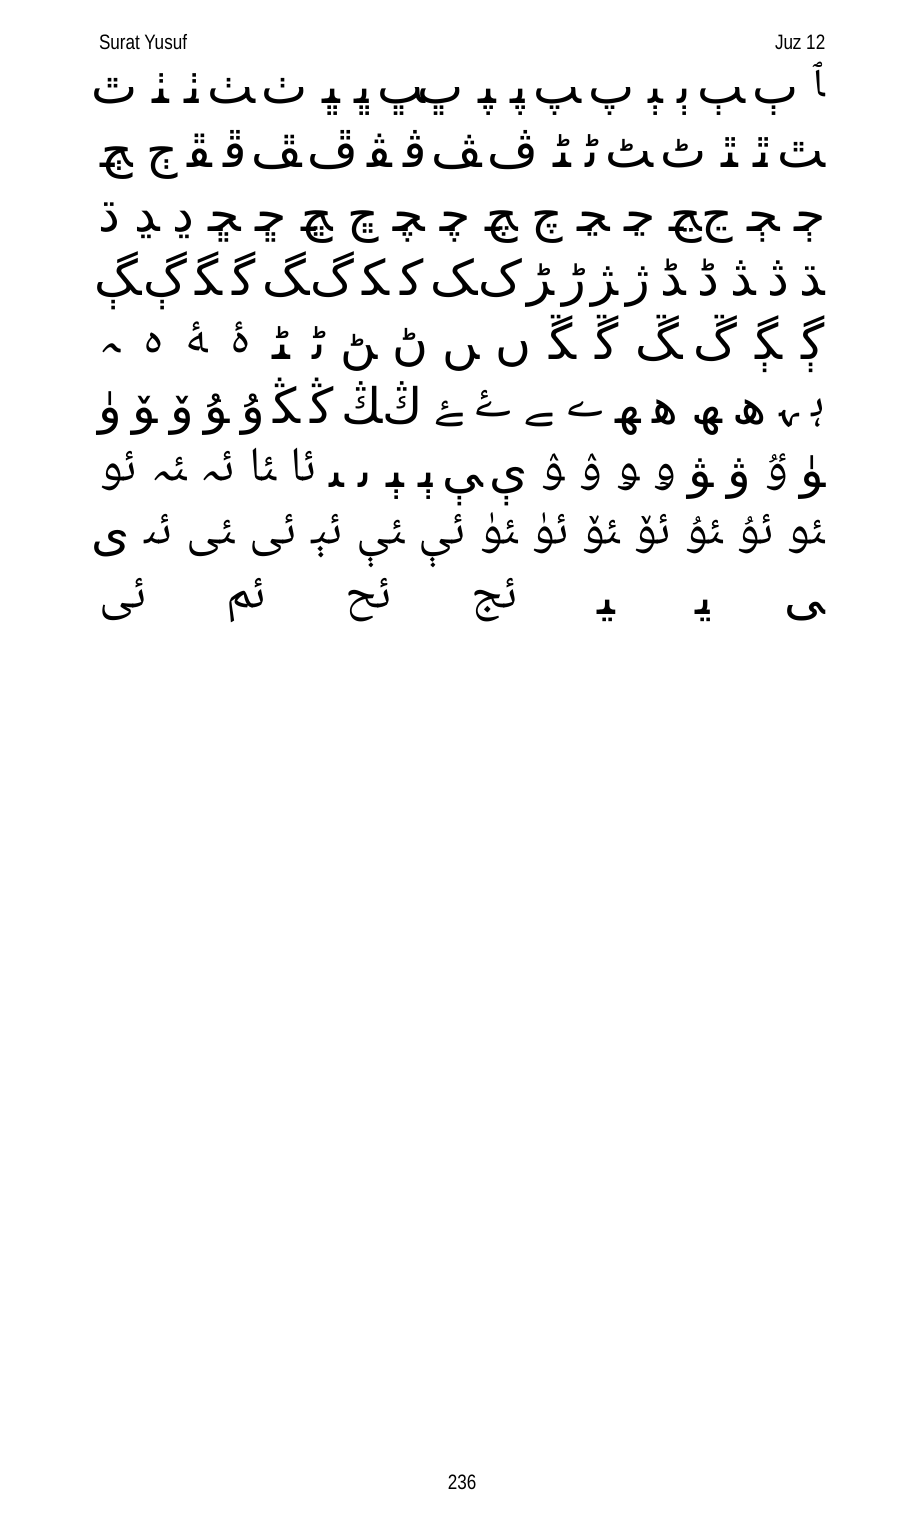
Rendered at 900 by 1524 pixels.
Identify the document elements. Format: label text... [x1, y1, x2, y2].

text ﮨ ﮩ ﮪ ﮫ ﮬ ﮭ ﮮ ﮯ ﮰ ﮱ ﯓ ﯔ ﯕ ﯖ ﯗ ﯘ ﯙ ﯚ ﯛ ﯜ ﯝ ﯞ ﯟ ﯠ ﯡ ﯢ ﯣ ﯤ ﯥ ﯦ ﯧ ﯨ ﯩ ﯪ ﯫ ﯬ ﯭ ﯮ ﯯ ﯰ ﯱ ﯲ ﯳ ﯴ ﯵ ﯶ ﯷ ﯸ ﯹ ﯺ ﯻ ﯼ ﯽ ﯾ ﯿ ﰀ ﰁ ﰂ ﰃ [99, 379, 825, 635]
text ﭑ ﭒ ﭓ ﭔ ﭕ ﭖ ﭗ ﭘ ﭙ ﭚﭛ ﭜ ﭝ ﭞ ﭟ ﭠ ﭡ ﭢ ﭣ ﭤ ﭥ ﭦ ﭧ ﭨ ﭩ ﭪ ﭫ ﭬ ﭭ ﭮ ﭯ ﭰ ﭱ ﭲ ﭳ ﭴ ﭵ ﭶﭷ ﭸ ﭹ ﭺ ﭻ ﭼ ﭽ ﭾ ﭿ ﮀ ﮁ ﮂ ﮃ ﮄ ﮅ ﮆ ﮇ ﮈ ﮉ ﮊ ﮋ ﮌ ﮍ ﮎ ﮏ ﮐ ﮑ ﮒ ﮓ ﮔ ﮕ ﮖ ﮗ ﮘ ﮙ ﮚ ﮛ ﮜ ﮝ ﮞ ﮟ ﮠ ﮡ ﮢ ﮣ ﮤ ﮥ ﮦ ﮧ [99, 60, 825, 379]
